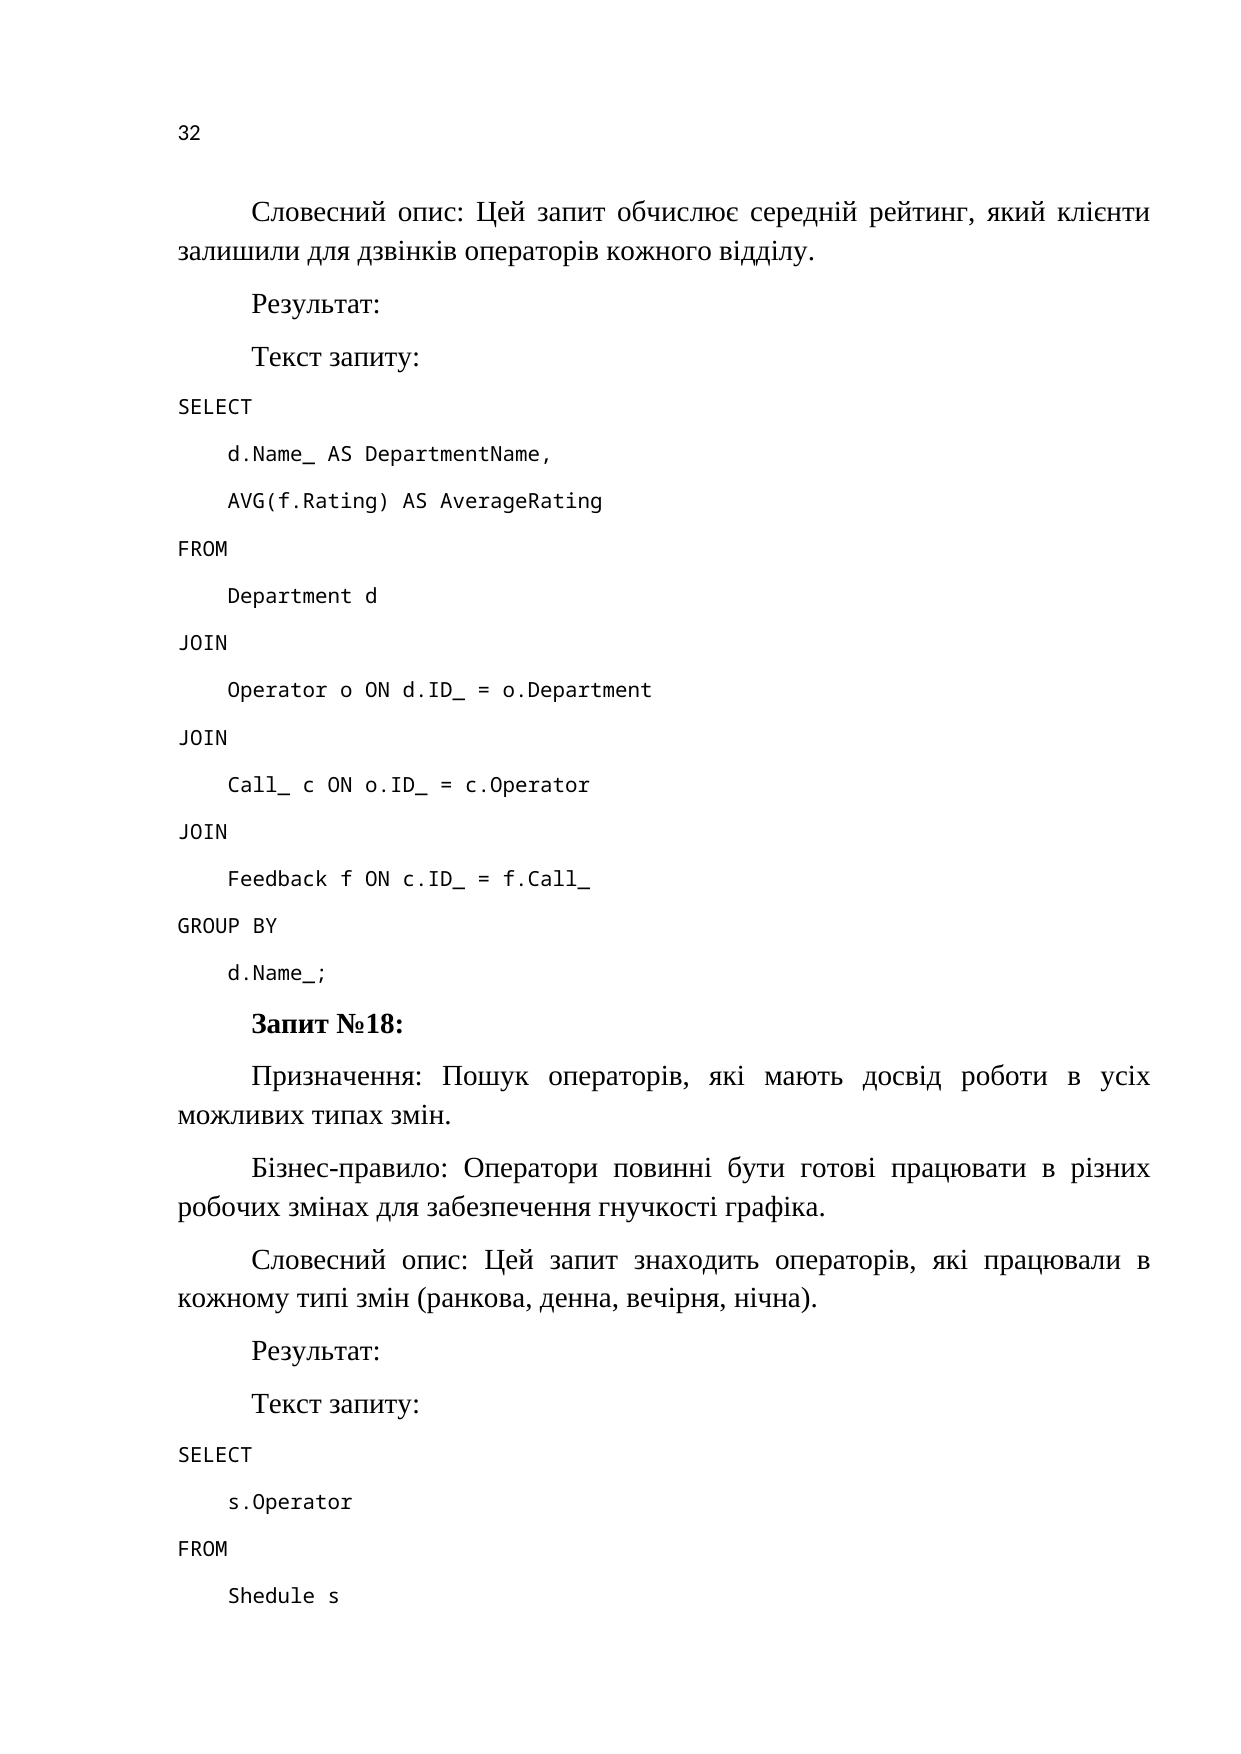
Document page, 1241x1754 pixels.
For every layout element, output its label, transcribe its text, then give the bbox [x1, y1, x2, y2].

text Бізнес-правило: Оператори повинні бути готові працювати в різних робочих змінах для забезпечення гнучкості графіка. [177, 1150, 1152, 1222]
text FROM [177, 1534, 1152, 1563]
text d.Name_; [177, 958, 1152, 987]
text Запит №18: [177, 1006, 1152, 1039]
text Словесний опис: Цей запит обчислює середній рейтинг, який клієнти залишили для дзвінків операторів кожного відділу. [177, 194, 1152, 266]
text Результат: [177, 286, 1152, 319]
text Shedule s [177, 1581, 1152, 1610]
text Operator o ON d.ID_ = o.Department [177, 675, 1152, 704]
text SELECT [177, 1440, 1152, 1468]
text Текст запиту: [177, 339, 1152, 373]
text AVG(f.Rating) AS AverageRating [177, 487, 1152, 515]
text s.Operator [177, 1487, 1152, 1515]
text FROM [177, 534, 1152, 562]
text Призначення: Пошук операторів, які мають досвід роботи в усіх можливих типах змін. [177, 1058, 1152, 1131]
text Call_ c ON o.ID_ = c.Operator [177, 770, 1152, 798]
text JOIN [177, 817, 1152, 845]
text Словесний опис: Цей запит знаходить операторів, які працювали в кожному типі змін (ранкова, денна, вечірня, нічна). [177, 1242, 1152, 1314]
text d.Name_ AS DepartmentName, [177, 439, 1152, 468]
text JOIN [177, 723, 1152, 751]
text GROUP BY [177, 911, 1152, 940]
text SELECT [177, 392, 1152, 421]
text Feedback f ON c.ID_ = f.Call_ [177, 864, 1152, 893]
text JOIN [177, 628, 1152, 657]
text Результат: [177, 1333, 1152, 1367]
text Department d [177, 581, 1152, 609]
text Текст запиту: [177, 1387, 1152, 1420]
